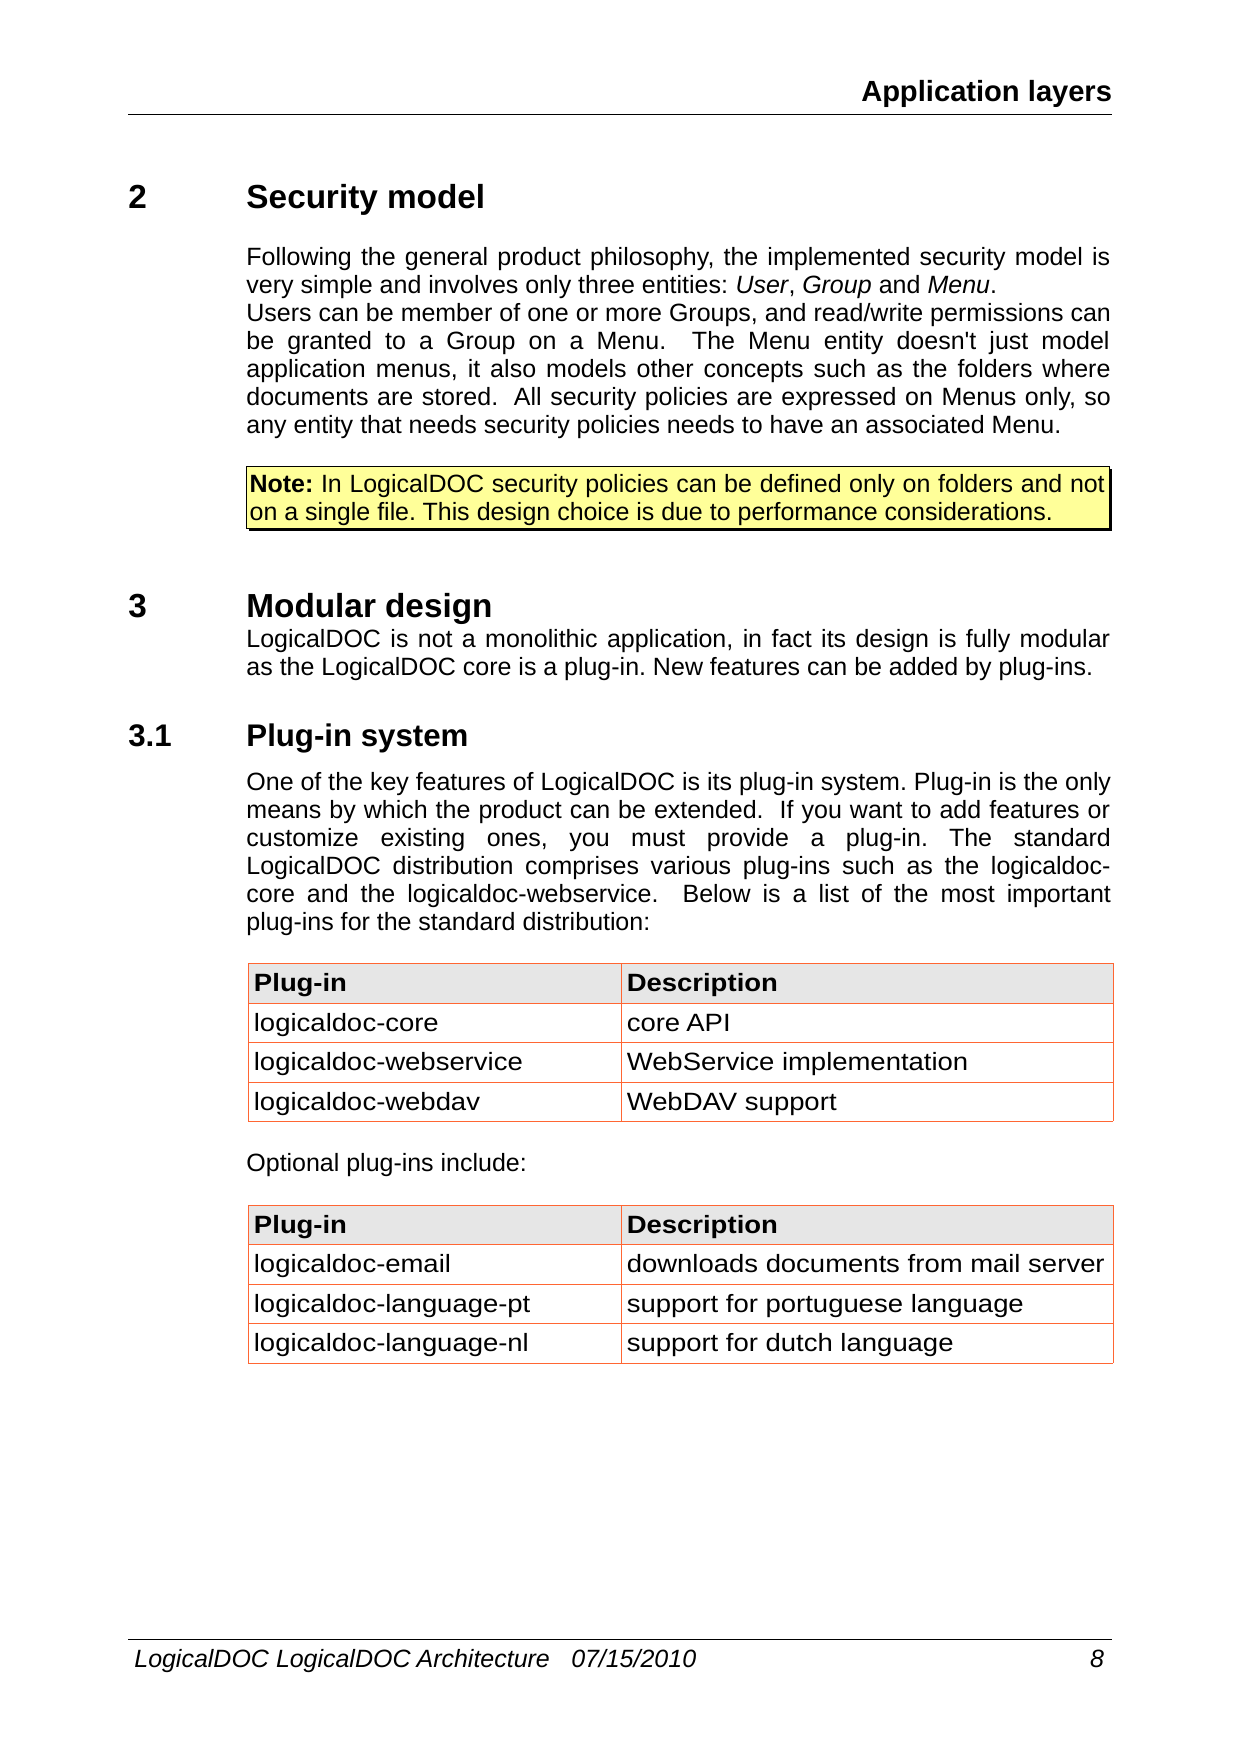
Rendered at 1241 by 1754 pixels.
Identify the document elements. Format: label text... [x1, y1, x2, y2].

subtitle Security model [128, 178, 1112, 215]
table_cell logicaldoc-webservice [249, 1043, 621, 1082]
table_cell logicaldoc-email [249, 1245, 621, 1284]
text Optional plug-ins include: [246, 1149, 1112, 1177]
table_cell logicaldoc-core [249, 1004, 621, 1042]
table_cell WebDAV support [622, 1083, 1113, 1121]
table_header Description [622, 964, 1113, 1003]
table_cell support for portuguese language [622, 1285, 1113, 1323]
table_header Plug-in [249, 964, 621, 1003]
table_cell core API [622, 1004, 1113, 1042]
text Following the general product philosophy, the implemented security model is very simple and involves only three entities: User, Group and Menu. [246, 243, 1112, 299]
subtitle Plug-in system [128, 718, 1112, 753]
text One of the key features of LogicalDOC is its plug-in system. Plug-in is the only means by which the product can be extended. If you want to add features or customize existing ones, you must provide a plug-in. The standard LogicalDOC distribution comprises various plug-ins such as the logicaldoc-core and the logicaldoc-webservice. Below is a list of the most important plug-ins for the standard distribution: [246, 768, 1112, 935]
table_header Description [622, 1206, 1113, 1244]
table_cell logicaldoc-language-nl [249, 1324, 621, 1363]
text Users can be member of one or more Groups, and read/write permissions can be granted to a Group on a Menu. The Menu entity doesn't just model application menus, it also models other concepts such as the folders where documents are stored. All security policies are expressed on Menus only, so any entity that needs security policies needs to have an associated Menu. [246, 299, 1112, 438]
table_cell downloads documents from mail server [622, 1245, 1113, 1284]
table_header Plug-in [249, 1206, 621, 1244]
subtitle Modular design [128, 587, 1112, 624]
table_cell WebService implementation [622, 1043, 1113, 1082]
table_cell logicaldoc-webdav [249, 1083, 621, 1121]
table_cell logicaldoc-language-pt [249, 1285, 621, 1323]
table_cell support for dutch language [622, 1324, 1113, 1363]
text Note: In LogicalDOC security policies can be defined only on folders and not on a single file. This design choice is due to performance considerations. [247, 467, 1109, 528]
text LogicalDOC is not a monolithic application, in fact its design is fully modular as the LogicalDOC core is a plug-in. New features can be added by plug-ins. [246, 624, 1112, 680]
